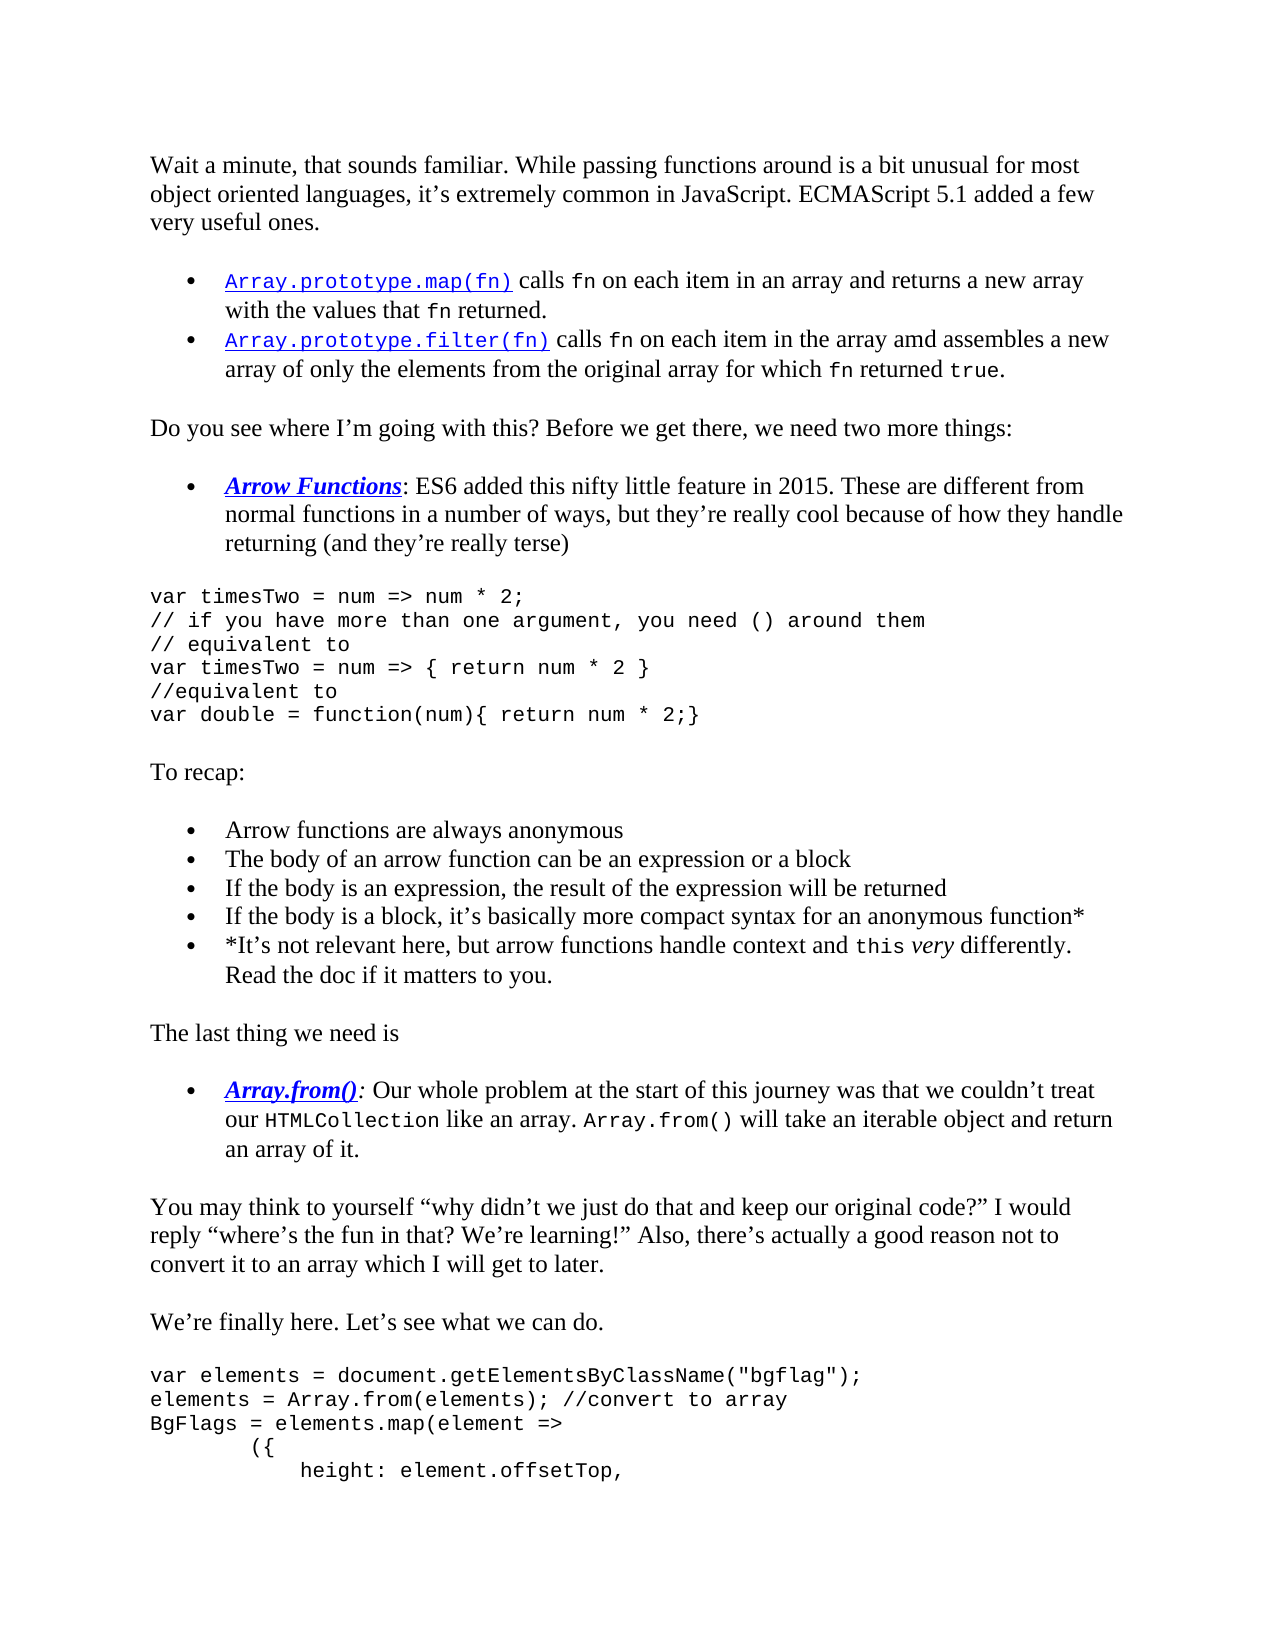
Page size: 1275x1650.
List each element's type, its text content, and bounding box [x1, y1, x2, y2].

text var elements = document.getElementsByClassName("bgflag"); elements = Array.from(elements); //convert to array BgFlags = elements.map(element => ({ height: element.offsetTop, [150, 1365, 1125, 1483]
list The body of an arrow function can be an expression or a block [187, 844, 1125, 873]
text You may think to yourself “why didn’t we just do that and keep our original code?” I would reply “where’s the fun in that? We’re learning!” Also, there’s actually a good reason not to convert it to an array which I will get to later. [150, 1192, 1125, 1278]
text To recap: [150, 757, 1125, 786]
list Arrow Functions: ES6 added this nifty little feature in 2015. These are different from normal functions in a number of ways, but they’re really cool because of how they handle returning (and they’re really terse) [187, 471, 1125, 557]
text Do you see where I’m going with this? Before we get there, we need two more things: [150, 413, 1125, 442]
list Array.prototype.filter(fn) calls fn on each item in the array amd assembles a new array of only the elements from the original array for which fn returned true. [187, 324, 1125, 384]
list If the body is an expression, the result of the expression will be returned [187, 873, 1125, 901]
text Wait a minute, that sounds familiar. While passing functions around is a bit unusual for most object oriented languages, it’s extremely common in JavaScript. ECMAScript 5.1 added a few very useful ones. [150, 150, 1125, 236]
list *It’s not relevant here, but arrow functions handle context and this very differently. Read the doc if it matters to you. [187, 930, 1125, 988]
text The last thing we need is [150, 1018, 1125, 1046]
list Array.prototype.map(fn) calls fn on each item in an array and returns a new array with the values that fn returned. [187, 265, 1125, 324]
text We’re finally here. Let’s see what we can do. [150, 1307, 1125, 1336]
list Array.from(): Our whole problem at the start of this journey was that we couldn’t treat our HTMLCollection like an array. Array.from() will take an iterable object and return an array of it. [187, 1076, 1125, 1163]
list Arrow functions are always anonymous [187, 815, 1125, 844]
list If the body is a block, it’s basically more compact syntax for an anonymous function* [187, 901, 1125, 930]
text var timesTwo = num => num * 2; // if you have more than one argument, you need () around them // equivalent to var timesTwo = num => { return num * 2 } //equivalent to var double = function(num){ return num * 2;} [150, 586, 1125, 728]
